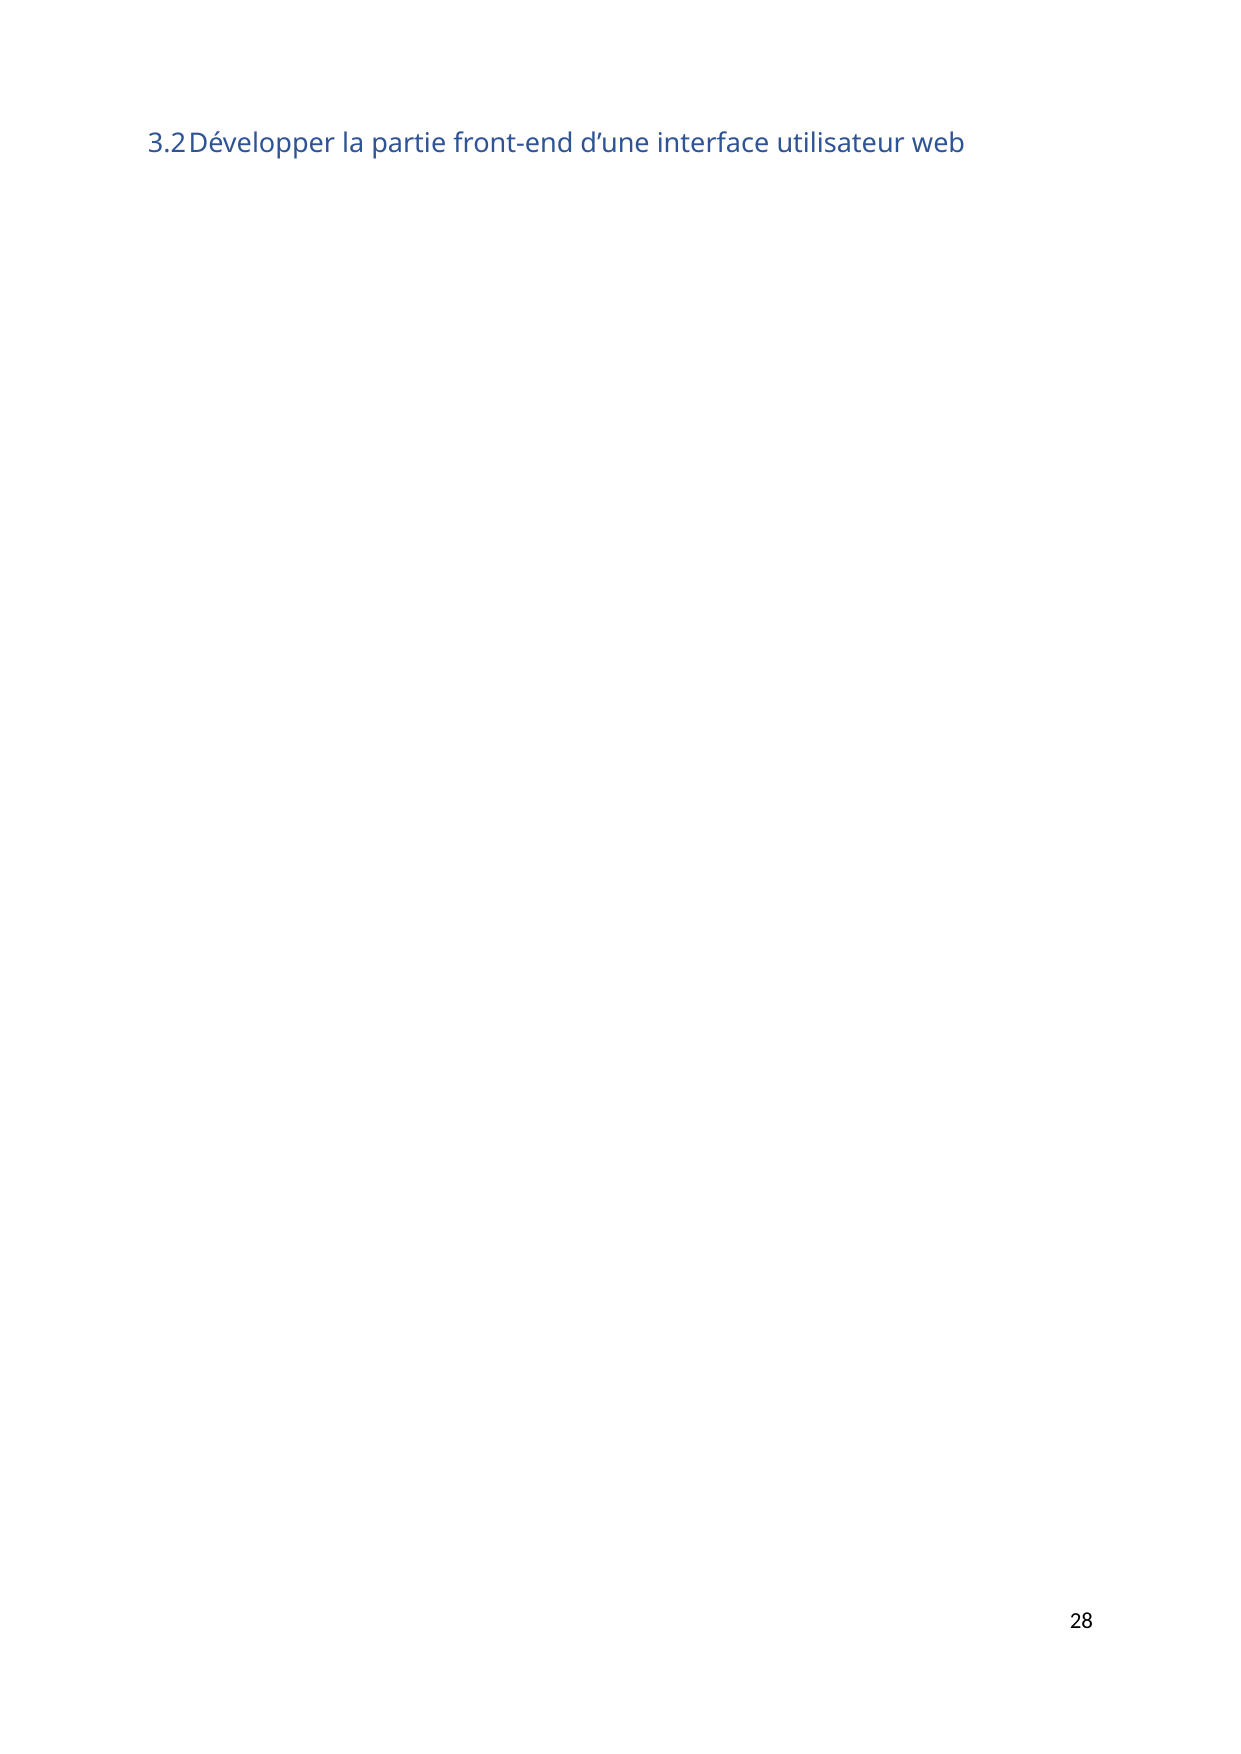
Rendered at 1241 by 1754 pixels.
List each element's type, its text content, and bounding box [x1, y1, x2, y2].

list Développer la partie front-end d’une interface utilisateur web [148, 123, 1093, 160]
